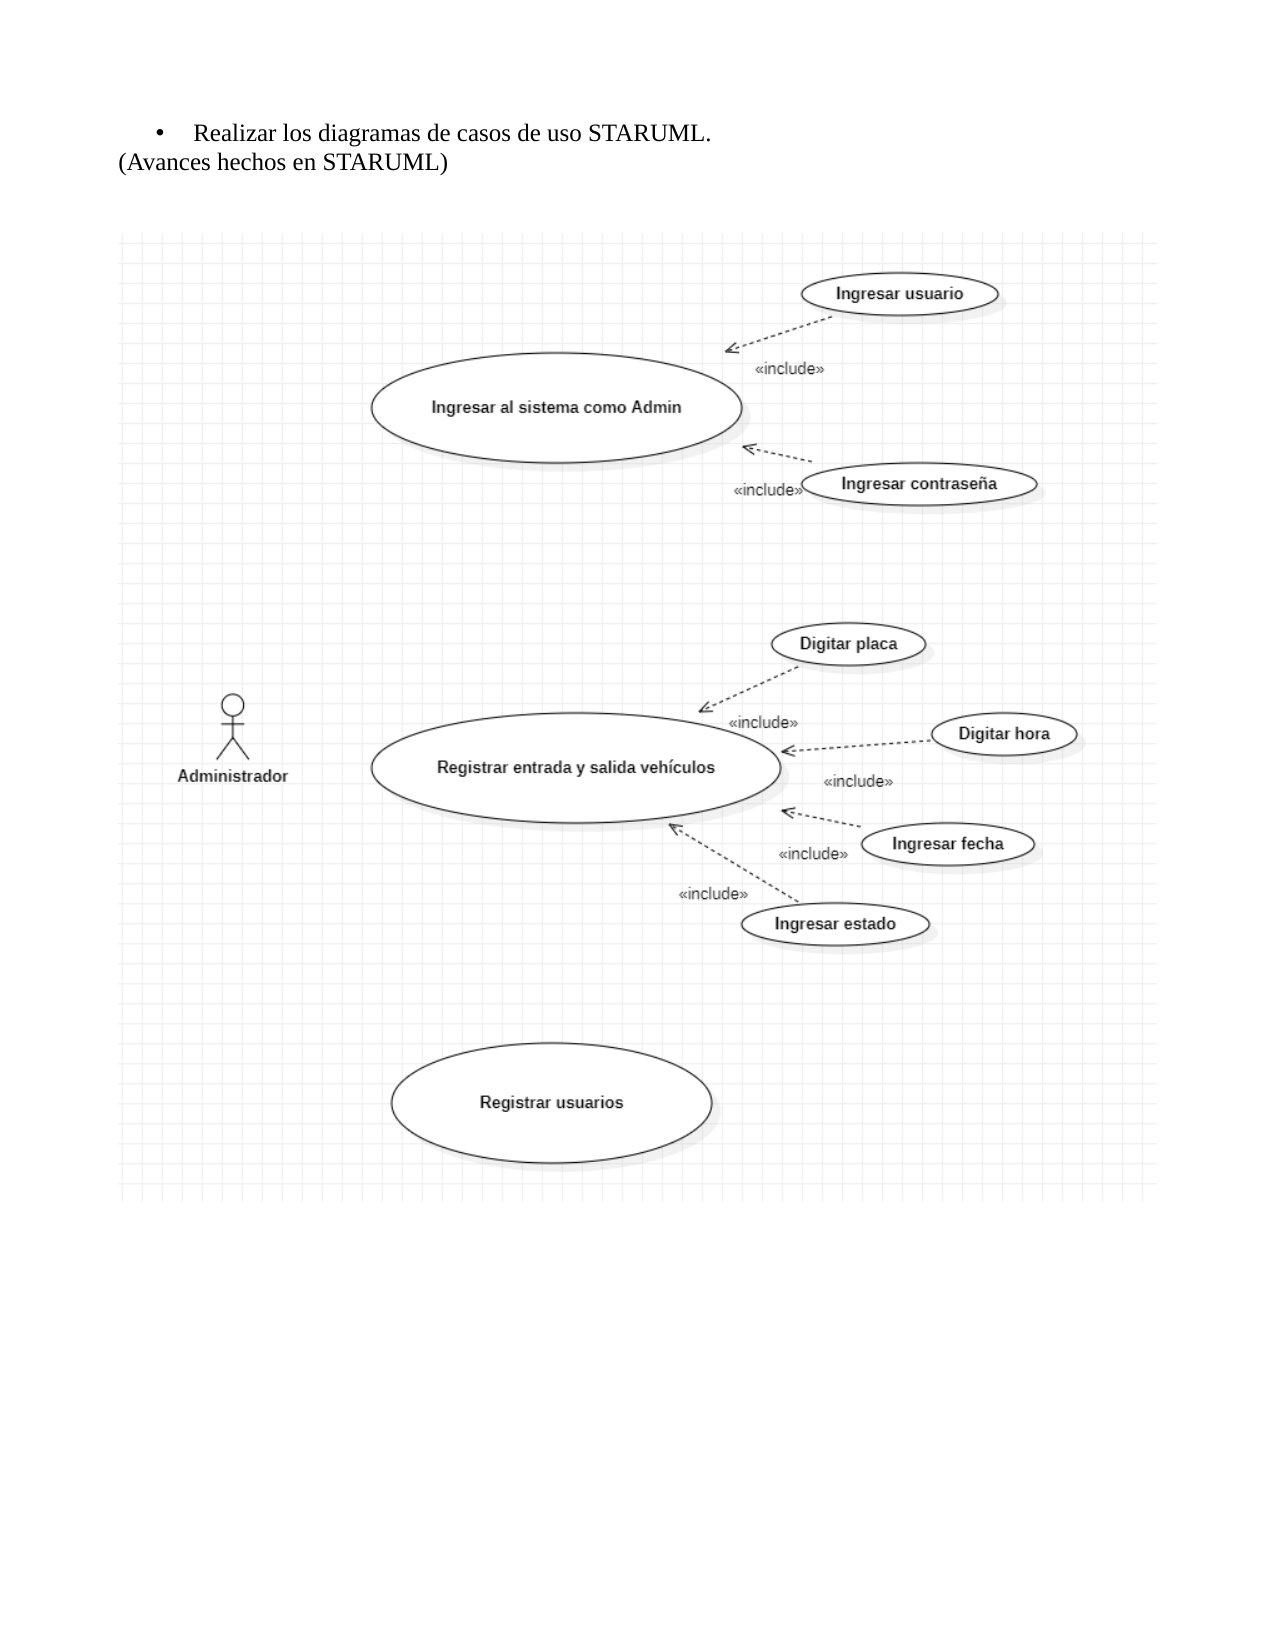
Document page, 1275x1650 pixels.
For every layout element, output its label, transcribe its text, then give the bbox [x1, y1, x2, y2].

list Realizar los diagramas de casos de uso STARUML. [156, 118, 1157, 147]
text (Avances hechos en STARUML) [118, 147, 1157, 176]
picture [118, 233, 1157, 1202]
